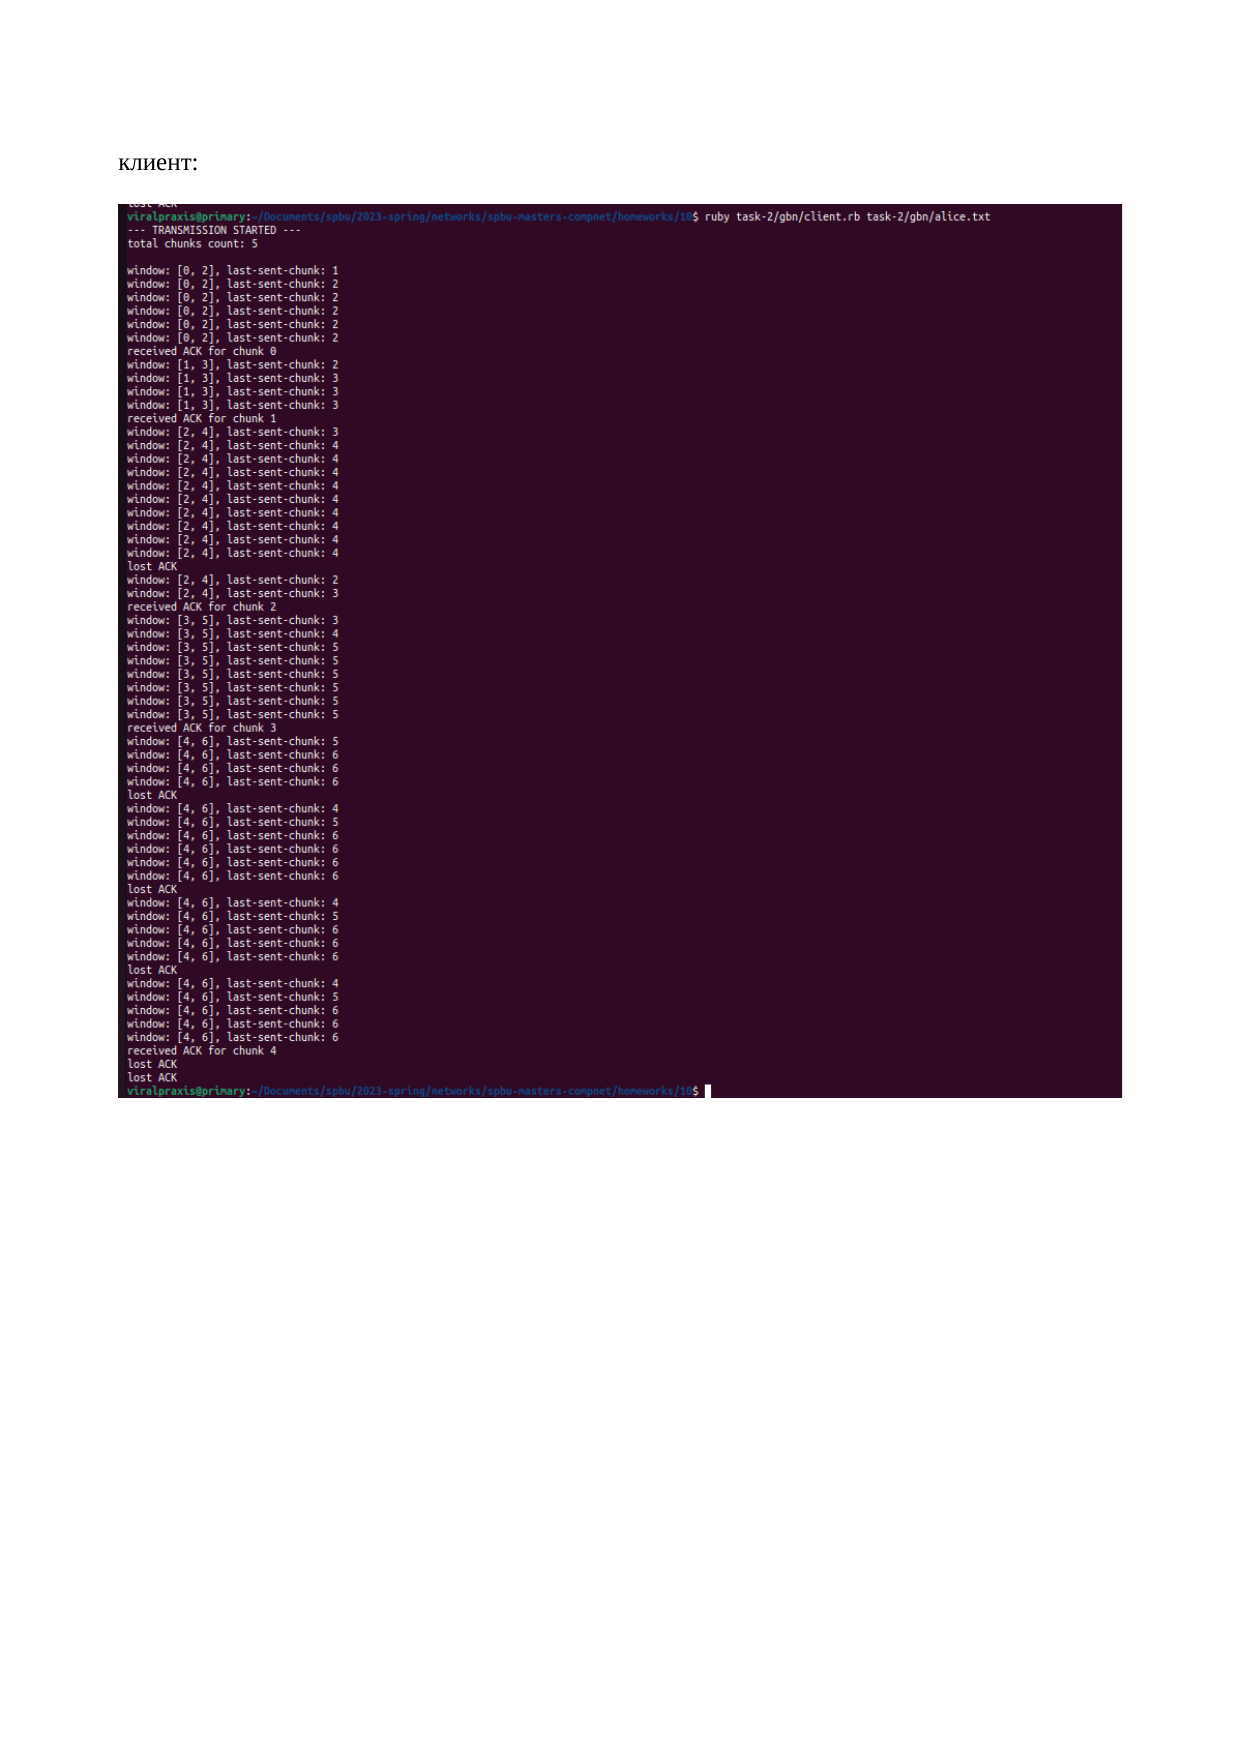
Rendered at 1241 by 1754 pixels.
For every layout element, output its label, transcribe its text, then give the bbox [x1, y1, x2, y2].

text клиент: [118, 147, 1122, 176]
picture [118, 204, 1123, 1098]
